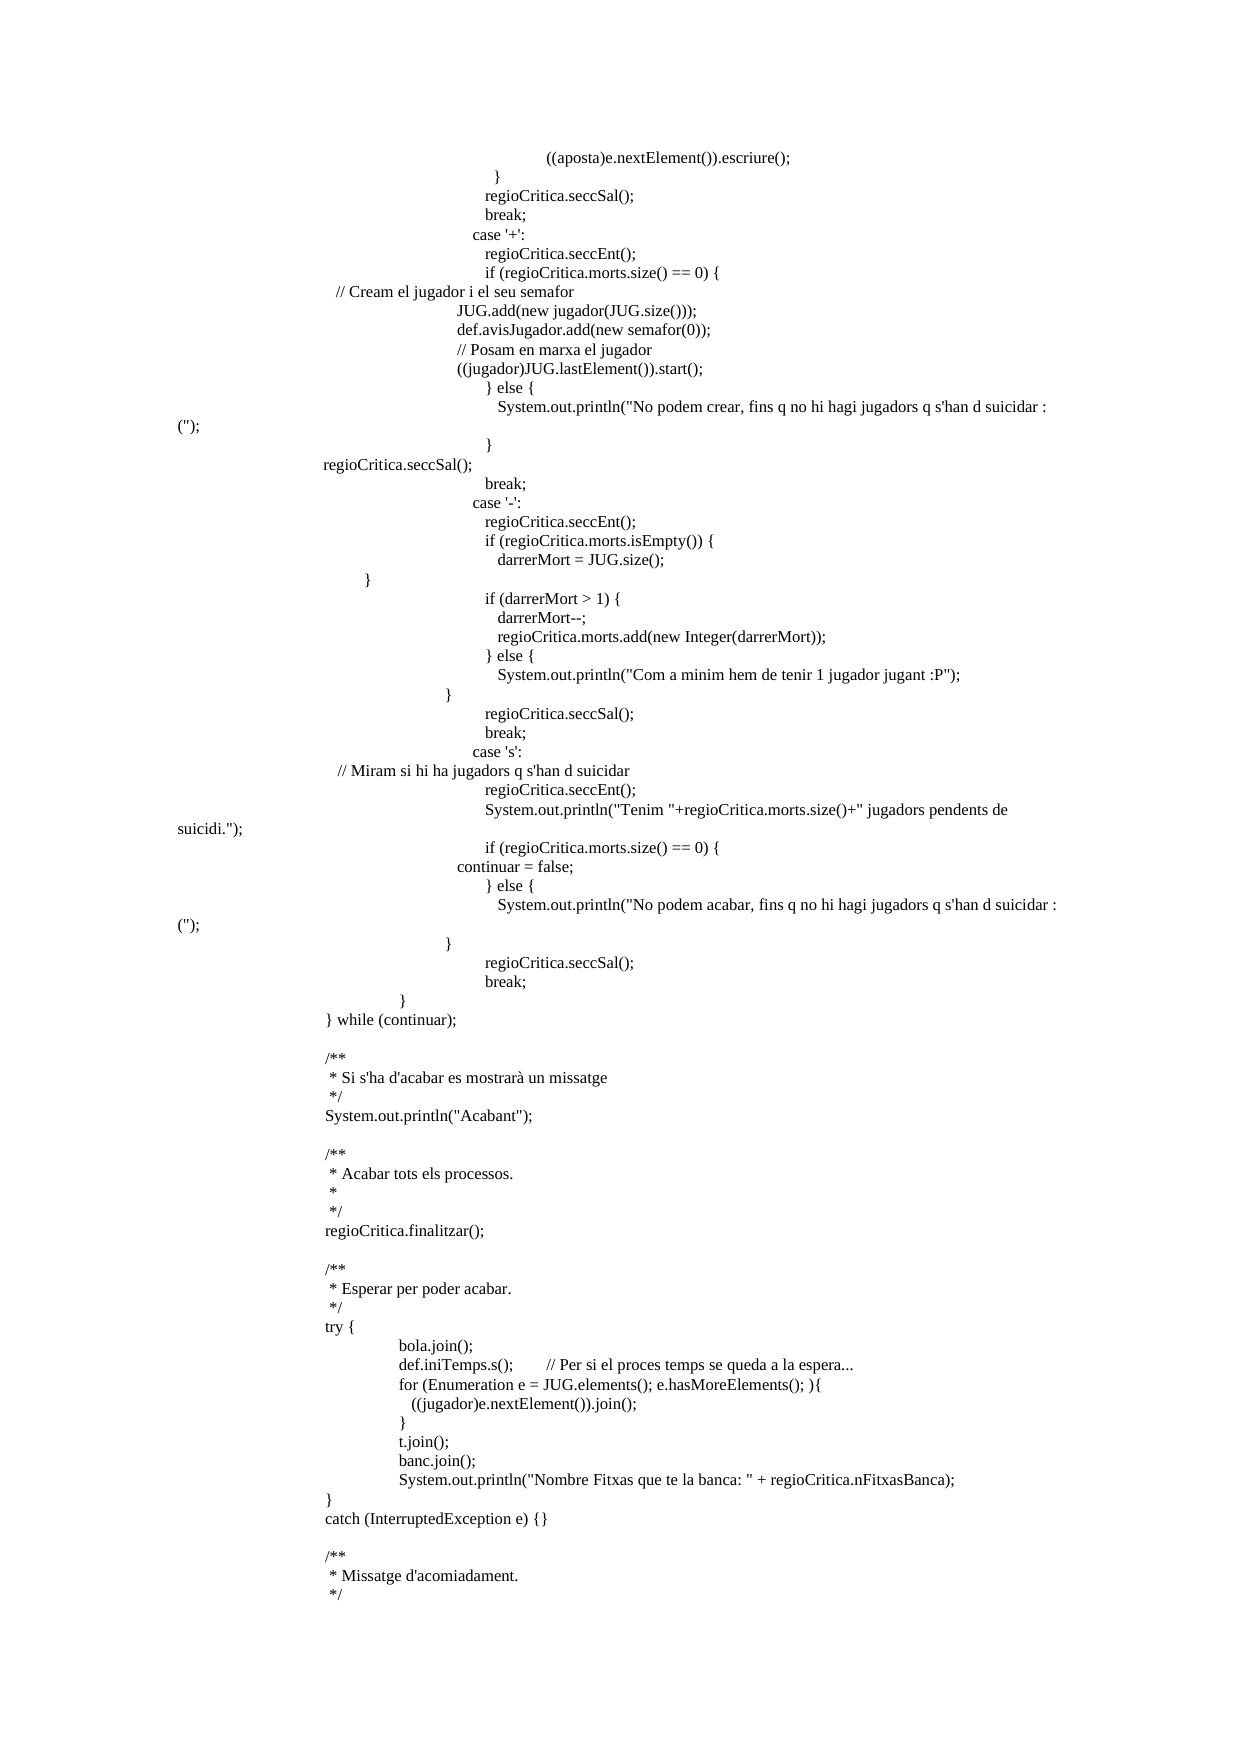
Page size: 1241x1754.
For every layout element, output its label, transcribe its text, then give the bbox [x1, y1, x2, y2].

text /** [177, 1259, 1063, 1278]
text */ [177, 1202, 1063, 1221]
text } [177, 435, 1063, 454]
text } [177, 1489, 1063, 1508]
text if (darrerMort > 1) { [177, 588, 1063, 608]
text case '-': [177, 493, 1063, 512]
text ((jugador)e.nextElement()).join(); [177, 1393, 1063, 1413]
text catch (InterruptedException e) {} [177, 1508, 1063, 1528]
text System.out.println("No podem crear, fins q no hi hagi jugadors q s'han d suicidar :("); [177, 397, 1063, 435]
text ((jugador)JUG.lastElement()).start(); [177, 358, 1063, 378]
text // Miram si hi ha jugadors q s'han d suicidar [177, 761, 1063, 780]
text regioCritica.seccSal(); [177, 186, 1063, 205]
text } [177, 167, 1063, 186]
text def.avisJugador.add(new semafor(0)); [177, 320, 1063, 339]
text * Missatge d'acomiadament. [177, 1566, 1063, 1585]
text } else { [177, 646, 1063, 665]
text regioCritica.seccSal(); [177, 703, 1063, 723]
text System.out.println("Nombre Fitxas que te la banca: " + regioCritica.nFitxasBanca); [177, 1470, 1063, 1489]
text * Acabar tots els processos. [177, 1163, 1063, 1183]
text regioCritica.seccEnt(); [177, 243, 1063, 263]
text */ [177, 1087, 1063, 1106]
text if (regioCritica.morts.isEmpty()) { [177, 531, 1063, 550]
text System.out.println("Acabant"); [177, 1106, 1063, 1125]
text case '+': [177, 224, 1063, 243]
text darrerMort = JUG.size(); [177, 550, 1063, 569]
text * [177, 1183, 1063, 1202]
text for (Enumeration e = JUG.elements(); e.hasMoreElements(); ){ [177, 1374, 1063, 1393]
text break; [177, 723, 1063, 742]
text */ [177, 1298, 1063, 1317]
text } while (continuar); [177, 1010, 1063, 1029]
text } [177, 1413, 1063, 1432]
text } [177, 684, 1063, 703]
text } [177, 991, 1063, 1010]
text regioCritica.morts.add(new Integer(darrerMort)); [177, 627, 1063, 646]
text def.iniTemps.s(); // Per si el proces temps se queda a la espera... [177, 1355, 1063, 1374]
text darrerMort--; [177, 608, 1063, 627]
text // Cream el jugador i el seu semafor [177, 282, 1063, 301]
text regioCritica.seccEnt(); [177, 512, 1063, 531]
text * Esperar per poder acabar. [177, 1278, 1063, 1298]
text regioCritica.seccEnt(); [177, 780, 1063, 799]
text System.out.println("Com a minim hem de tenir 1 jugador jugant :P"); [177, 665, 1063, 684]
text JUG.add(new jugador(JUG.size())); [177, 301, 1063, 320]
text System.out.println("No podem acabar, fins q no hi hagi jugadors q s'han d suicidar :("); [177, 895, 1063, 933]
text */ [177, 1585, 1063, 1604]
text if (regioCritica.morts.size() == 0) { [177, 838, 1063, 857]
text regioCritica.seccSal(); [177, 953, 1063, 972]
text break; [177, 205, 1063, 224]
text } [177, 569, 1063, 588]
text banc.join(); [177, 1451, 1063, 1470]
text // Posam en marxa el jugador [177, 339, 1063, 358]
text try { [177, 1317, 1063, 1336]
text } [177, 933, 1063, 953]
text break; [177, 473, 1063, 493]
text } else { [177, 876, 1063, 895]
text bola.join(); [177, 1336, 1063, 1355]
text regioCritica.finalitzar(); [177, 1221, 1063, 1240]
text continuar = false; [177, 857, 1063, 876]
text /** [177, 1144, 1063, 1163]
text case 's': [177, 742, 1063, 761]
text /** [177, 1048, 1063, 1068]
text ((aposta)e.nextElement()).escriure(); [177, 148, 1063, 167]
text t.join(); [177, 1432, 1063, 1451]
text break; [177, 972, 1063, 991]
text System.out.println("Tenim "+regioCritica.morts.size()+" jugadors pendents de suicidi."); [177, 799, 1063, 838]
text /** [177, 1547, 1063, 1566]
text if (regioCritica.morts.size() == 0) { [177, 263, 1063, 282]
text regioCritica.seccSal(); [177, 454, 1063, 473]
text * Si s'ha d'acabar es mostrarà un missatge [177, 1068, 1063, 1087]
text } else { [177, 378, 1063, 397]
